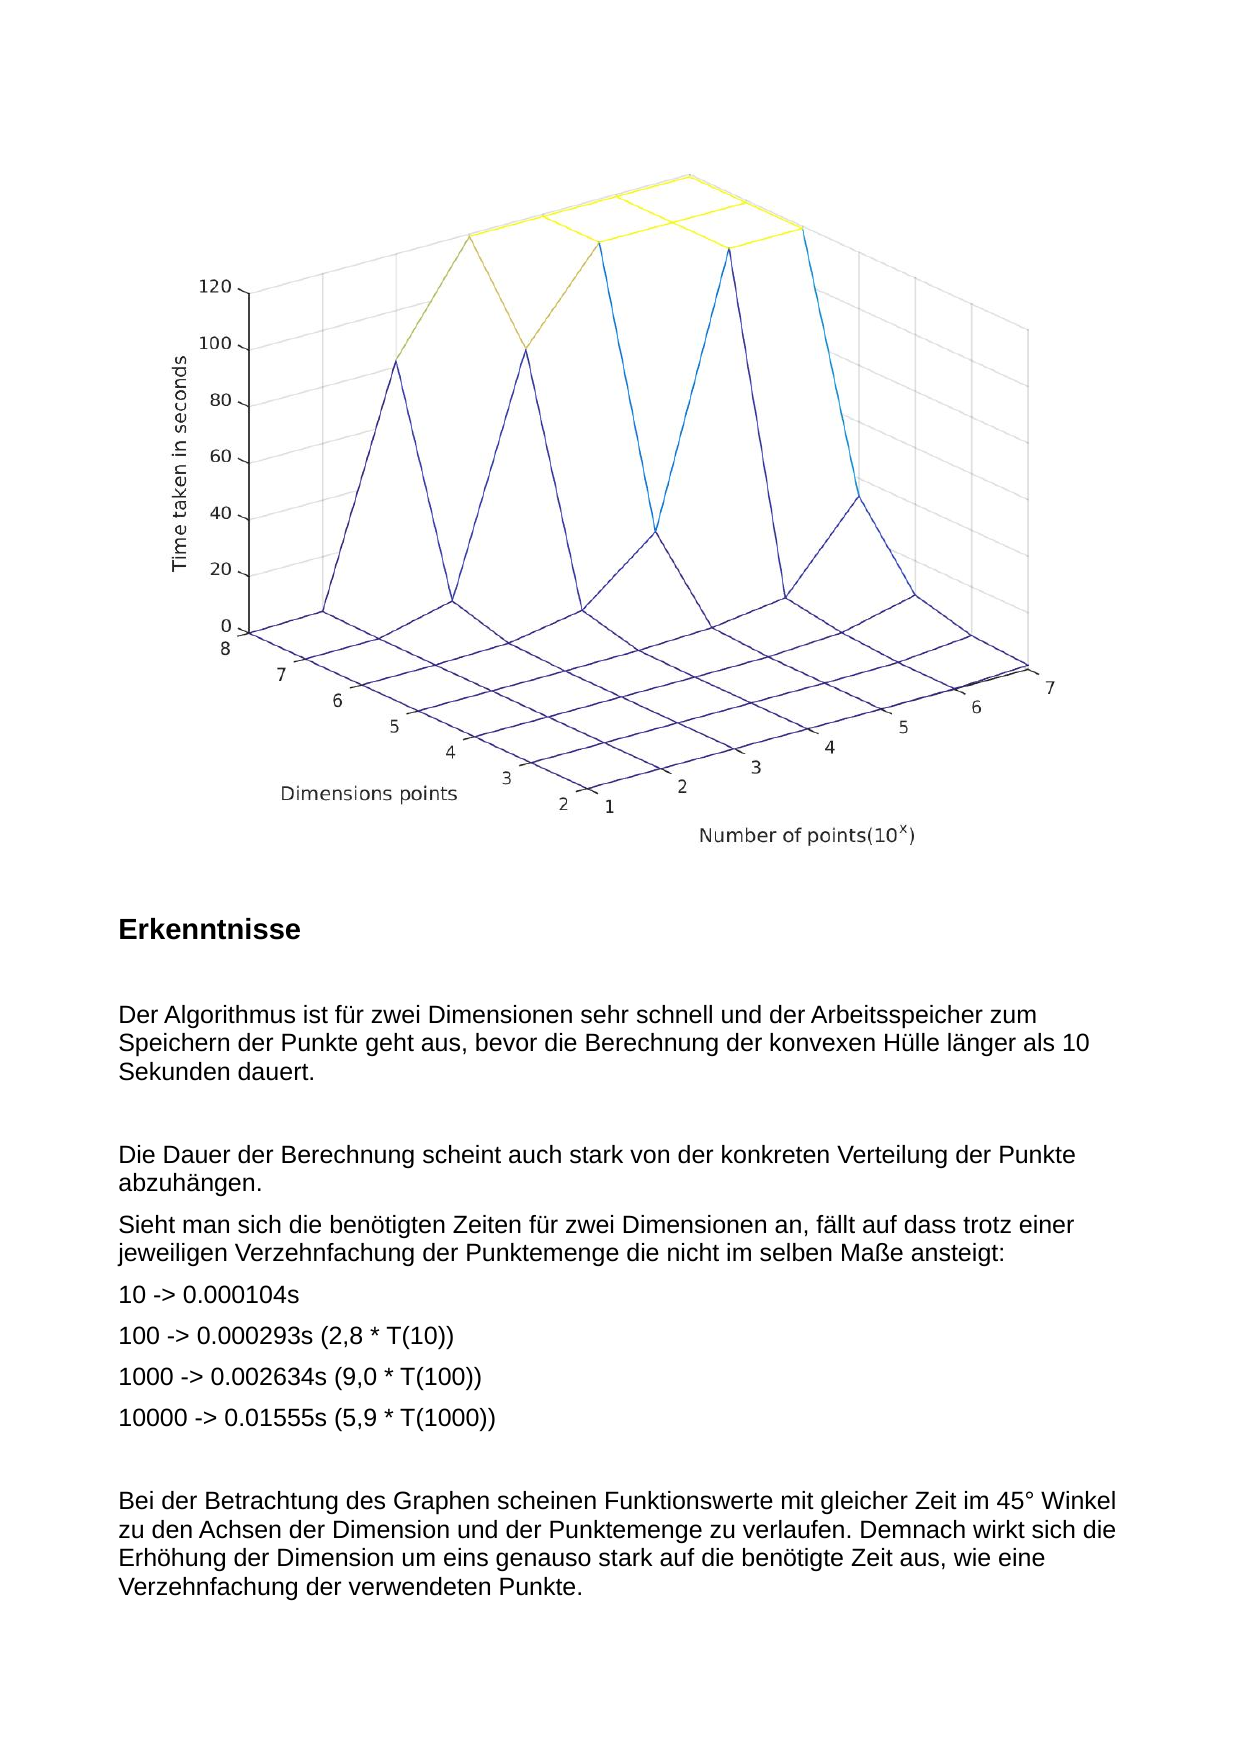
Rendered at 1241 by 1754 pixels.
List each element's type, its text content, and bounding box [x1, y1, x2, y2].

picture [118, 118, 1123, 871]
text 1000 -> 0.002634s (9,0 * T(100)) [118, 1362, 1122, 1391]
text Sieht man sich die benötigten Zeiten für zwei Dimensionen an, fällt auf dass trotz einer jeweiligen Verzehnfachung der Punktemenge die nicht im selben Maße ansteigt: [118, 1209, 1122, 1267]
text 10000 -> 0.01555s (5,9 * T(1000)) [118, 1403, 1122, 1432]
text Der Algorithmus ist für zwei Dimensionen sehr schnell und der Arbeitsspeicher zum Speichern der Punkte geht aus, bevor die Berechnung der konvexen Hülle länger als 10 Sekunden dauert. [118, 999, 1122, 1086]
text Die Dauer der Berechnung scheint auch stark von der konkreten Verteilung der Punkte abzuhängen. [118, 1139, 1122, 1197]
text Bei der Betrachtung des Graphen scheinen Funktionswerte mit gleicher Zeit im 45° Winkel zu den Achsen der Dimension und der Punktemenge zu verlaufen. Demnach wirkt sich die Erhöhung der Dimension um eins genauso stark auf die benötigte Zeit aus, wie eine Verzehnfachung der verwendeten Punkte. [118, 1486, 1122, 1601]
text 10 -> 0.000104s [118, 1279, 1122, 1308]
text 100 -> 0.000293s (2,8 * T(10)) [118, 1321, 1122, 1349]
text Erkenntnisse [118, 912, 1122, 946]
